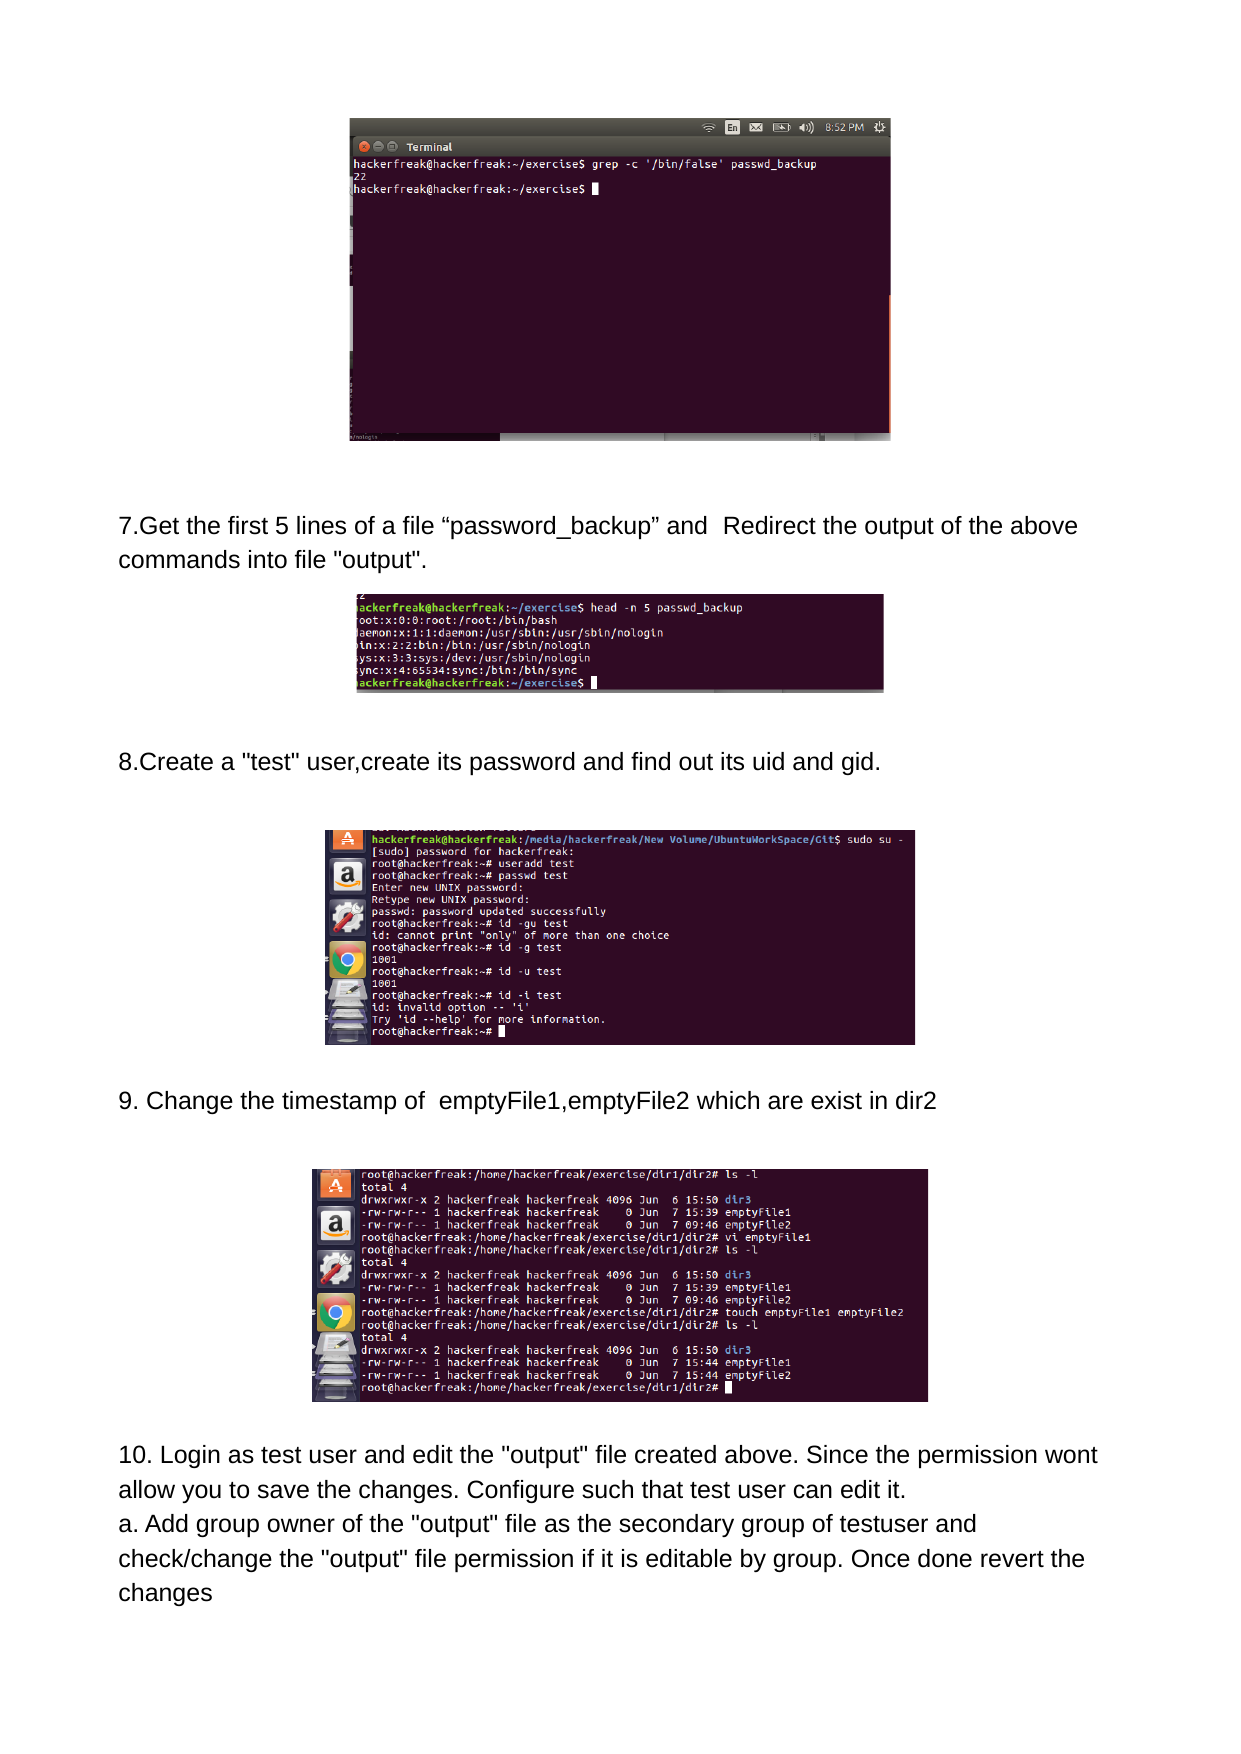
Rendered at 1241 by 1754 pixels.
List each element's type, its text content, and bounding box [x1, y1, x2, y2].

picture [356, 594, 884, 693]
text a. Add group owner of the "output" file as the secondary group of testuser and check/change the "output" file permission if it is editable by group. Once done revert the changes [118, 1509, 1122, 1607]
text 8.Create a "test" user,create its password and find out its uid and gid. [118, 747, 1122, 775]
text 7.Get the first 5 lines of a file “password_backup” and Redirect the output of the above commands into file "output". [118, 511, 1122, 574]
text 10. Login as test user and edit the "output" file created above. Since the permission wont allow you to save the changes. Configure such that test user can edit it. [118, 1440, 1122, 1503]
text 9. Change the timestamp of emptyFile1,emptyFile2 which are exist in dir2 [118, 1086, 1122, 1115]
